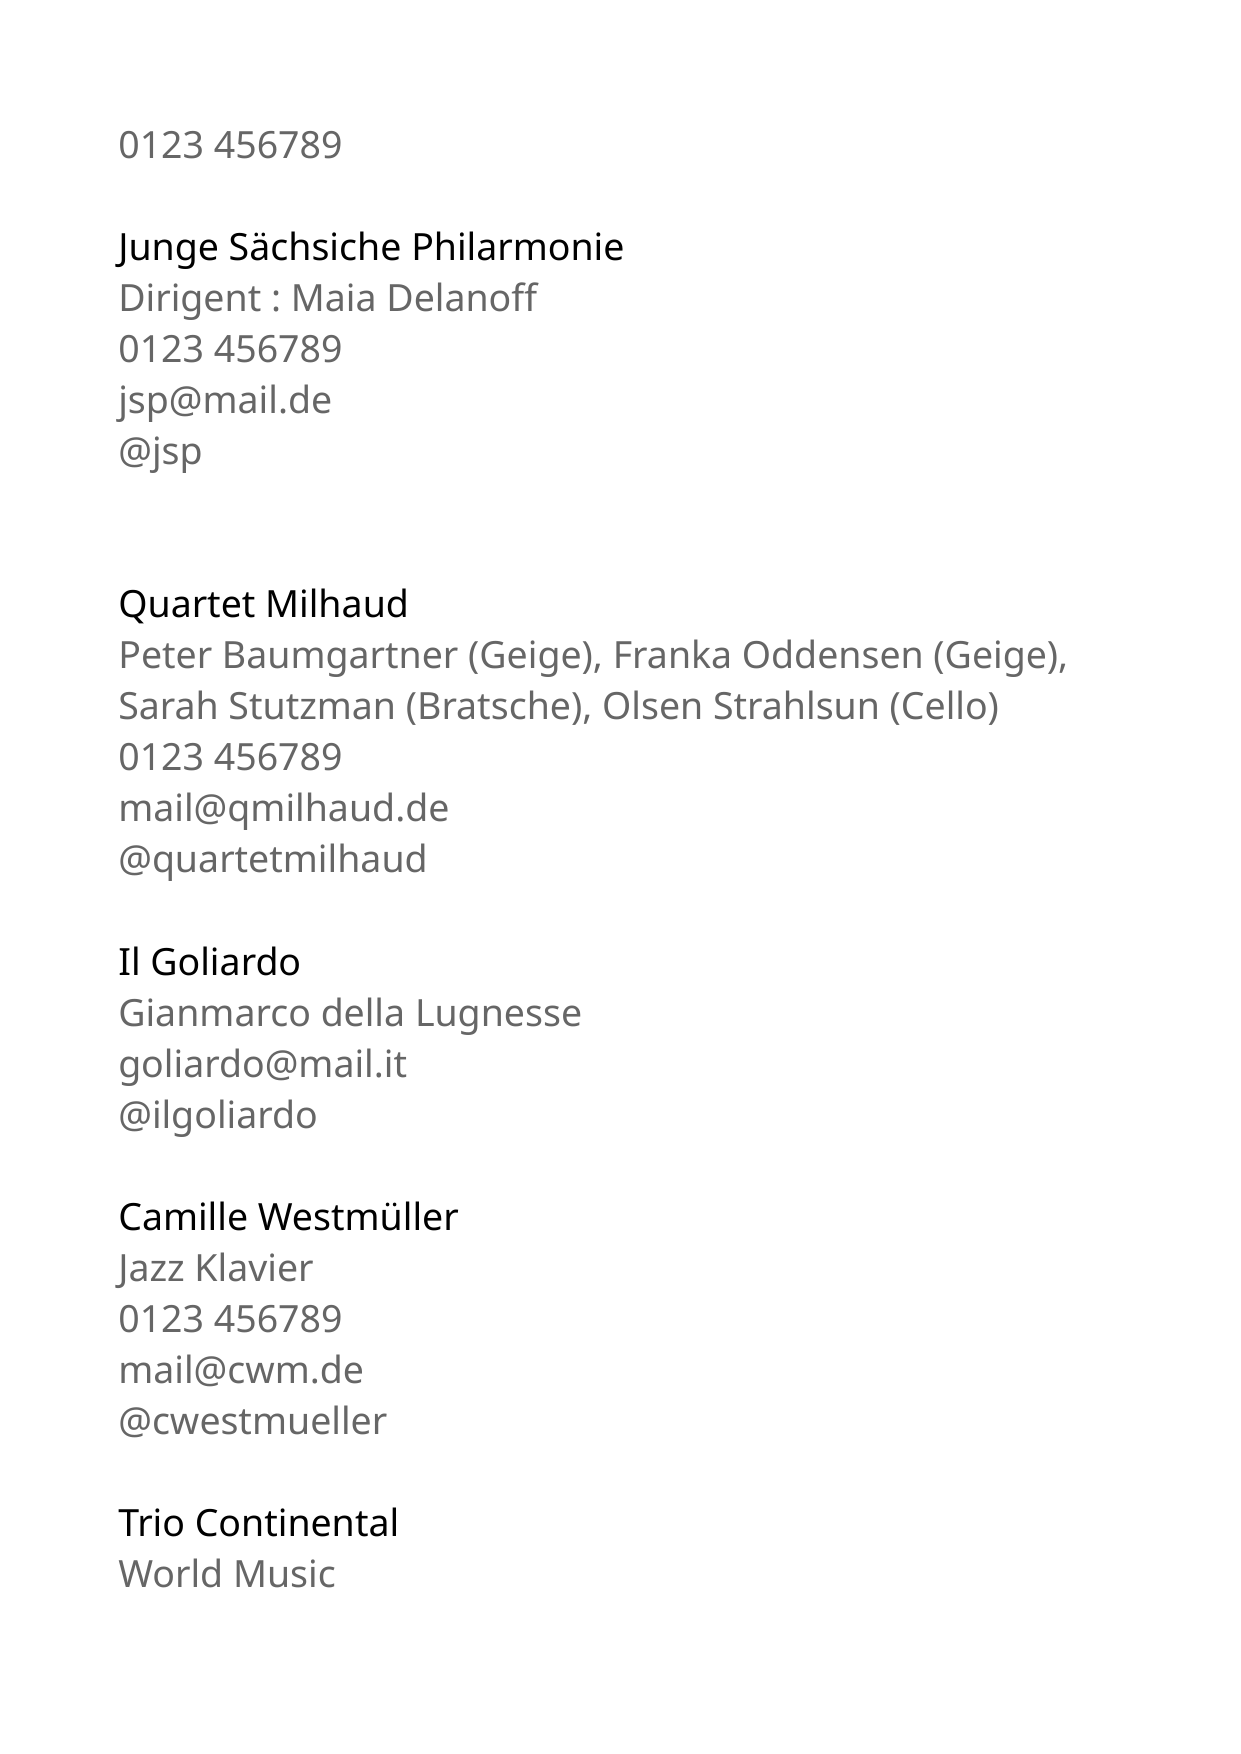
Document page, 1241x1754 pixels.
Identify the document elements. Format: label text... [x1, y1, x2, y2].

text goliardo@mail.it [118, 1037, 1122, 1088]
text mail@qmilhaud.de [118, 782, 1122, 833]
text Quartet Milhaud [118, 577, 1122, 628]
text jsp@mail.de [118, 373, 1122, 424]
text Il Goliardo [118, 935, 1122, 986]
text World Music [118, 1547, 1122, 1598]
text 0123 456789 [118, 1292, 1122, 1343]
text Camille Westmüller [118, 1190, 1122, 1241]
text Dirigent : Maia Delanoff [118, 271, 1122, 322]
text @ilgoliardo [118, 1088, 1122, 1139]
text 0123 456789 [118, 731, 1122, 782]
text Trio Continental [118, 1496, 1122, 1547]
text Gianmarco della Lugnesse [118, 986, 1122, 1037]
text mail@cwm.de [118, 1343, 1122, 1394]
text Junge Sächsiche Philarmonie [118, 220, 1122, 271]
text Jazz Klavier [118, 1241, 1122, 1292]
text @cwestmueller [118, 1394, 1122, 1445]
text 0123 456789 [118, 322, 1122, 373]
text 0123 456789 [118, 118, 1122, 169]
text @jsp [118, 424, 1122, 475]
text Peter Baumgartner (Geige), Franka Oddensen (Geige), Sarah Stutzman (Bratsche), Olsen Strahlsun (Cello) [118, 628, 1122, 731]
text @quartetmilhaud [118, 833, 1122, 884]
